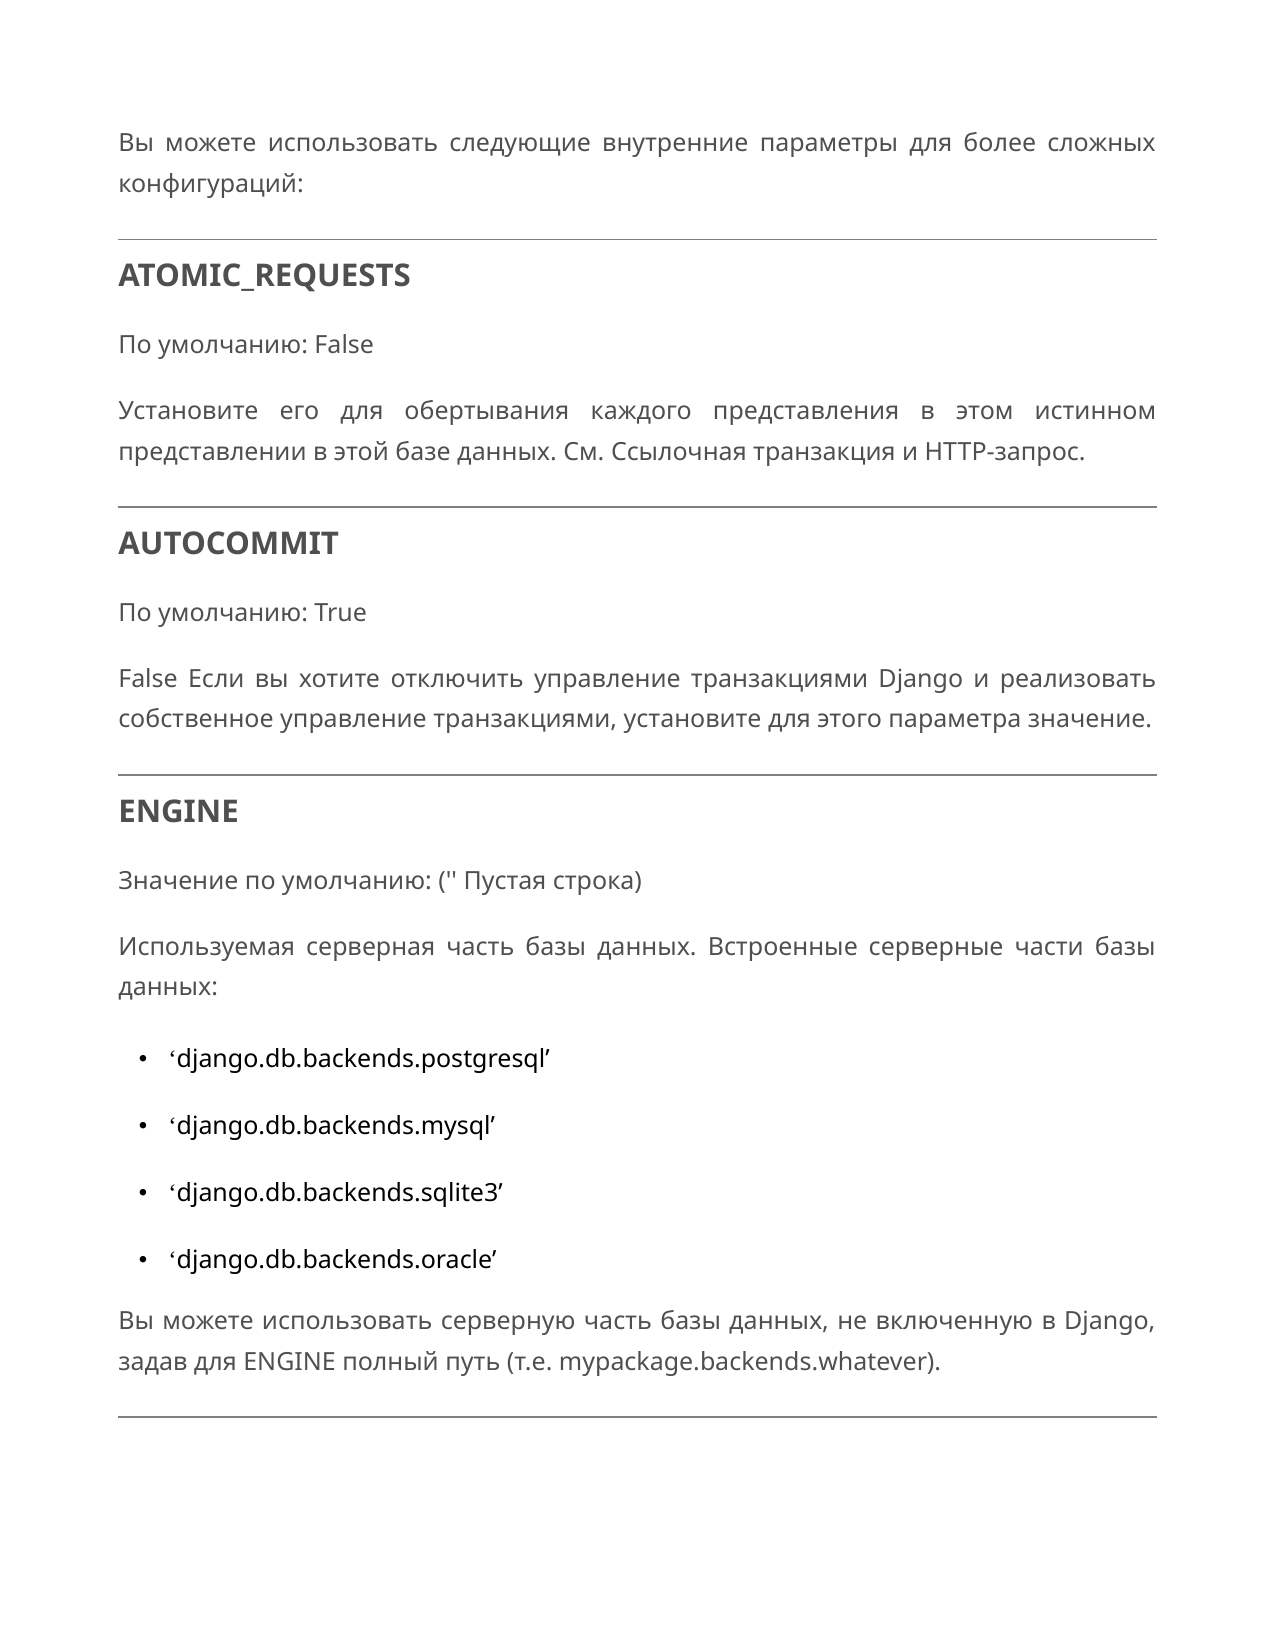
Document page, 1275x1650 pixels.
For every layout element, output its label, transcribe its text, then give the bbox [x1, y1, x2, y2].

subtitle AUTOCOMMIT [118, 519, 1157, 563]
subtitle ATOMIC_REQUESTS [118, 252, 1157, 295]
list ‘django.db.backends.mysql’ [168, 1108, 1157, 1142]
text По умолчанию: False [118, 320, 1157, 361]
list ‘django.db.backends.oracle’ [168, 1242, 1157, 1276]
list ‘django.db.backends.sqlite3’ [168, 1174, 1157, 1209]
text Вы можете использовать серверную часть базы данных, не включенную в Django, задав для ENGINE полный путь (т.е. mypackage.backends.whatever). [118, 1296, 1157, 1377]
text Установите его для обертывания каждого представления в этом истинном представлении в этой базе данных. См. Ссылочная транзакция и HTTP-запрос. [118, 386, 1157, 467]
text Значение по умолчанию: ('' Пустая строка) [118, 856, 1157, 897]
subtitle ENGINE [118, 787, 1157, 831]
text По умолчанию: True [118, 588, 1157, 629]
text False Если вы хотите отключить управление транзакциями Django и реализовать собственное управление транзакциями, установите для этого параметра значение. [118, 654, 1157, 735]
text Вы можете использовать следующие внутренние параметры для более сложных конфигураций: [118, 118, 1157, 199]
list ‘django.db.backends.postgresql’ [168, 1041, 1157, 1075]
text Используемая серверная часть базы данных. Встроенные серверные части базы данных: [118, 922, 1157, 1003]
